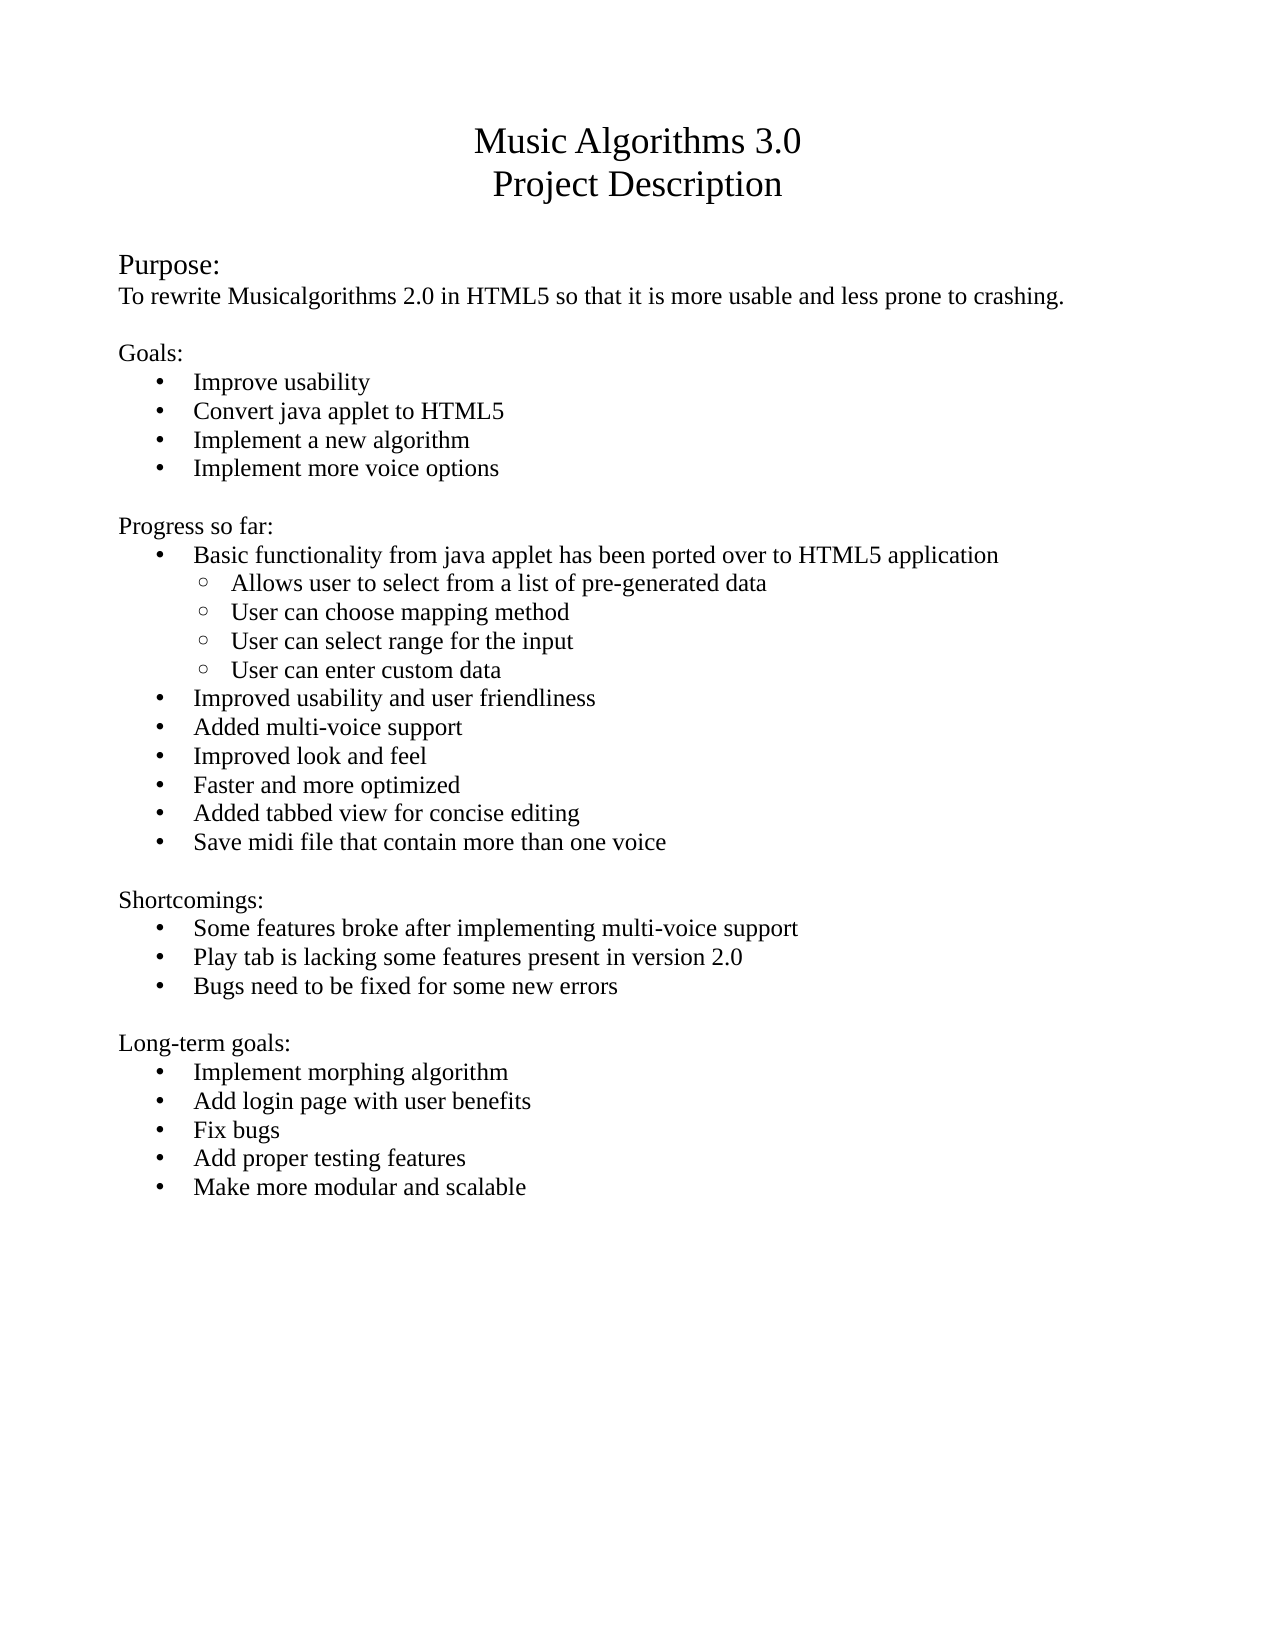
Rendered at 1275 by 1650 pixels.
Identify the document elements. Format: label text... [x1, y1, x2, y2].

list Convert java applet to HTML5 [156, 396, 1157, 425]
text Goals: [118, 338, 1157, 367]
text Long-term goals: [118, 1028, 1157, 1057]
text Music Algorithms 3.0 [118, 118, 1157, 161]
list Basic functionality from java applet has been ported over to HTML5 application [156, 540, 1157, 568]
list Some features broke after implementing multi-voice support [156, 913, 1157, 942]
list Faster and more optimized [156, 770, 1157, 798]
list Implement morphing algorithm [156, 1057, 1157, 1086]
list Make more modular and scalable [156, 1172, 1157, 1201]
list Added multi-voice support [156, 712, 1157, 741]
list User can choose mapping method [193, 597, 1157, 626]
list Fix bugs [156, 1115, 1157, 1143]
list Improved look and feel [156, 741, 1157, 770]
text Project Description [118, 161, 1157, 204]
list Implement a new algorithm [156, 425, 1157, 453]
list Improved usability and user friendliness [156, 683, 1157, 712]
list Improve usability [156, 367, 1157, 396]
list User can enter custom data [193, 655, 1157, 683]
list Allows user to select from a list of pre-generated data [193, 568, 1157, 597]
list Implement more voice options [156, 453, 1157, 482]
list User can select range for the input [193, 626, 1157, 655]
list Play tab is lacking some features present in version 2.0 [156, 942, 1157, 971]
list Add proper testing features [156, 1143, 1157, 1172]
list Add login page with user benefits [156, 1086, 1157, 1115]
text Shortcomings: [118, 885, 1157, 913]
text Purpose: [118, 247, 1157, 281]
text To rewrite Musicalgorithms 2.0 in HTML5 so that it is more usable and less prone to crashing. [118, 281, 1157, 310]
list Save midi file that contain more than one voice [156, 827, 1157, 856]
list Bugs need to be fixed for some new errors [156, 971, 1157, 1000]
list Added tabbed view for concise editing [156, 798, 1157, 827]
text Progress so far: [118, 511, 1157, 540]
